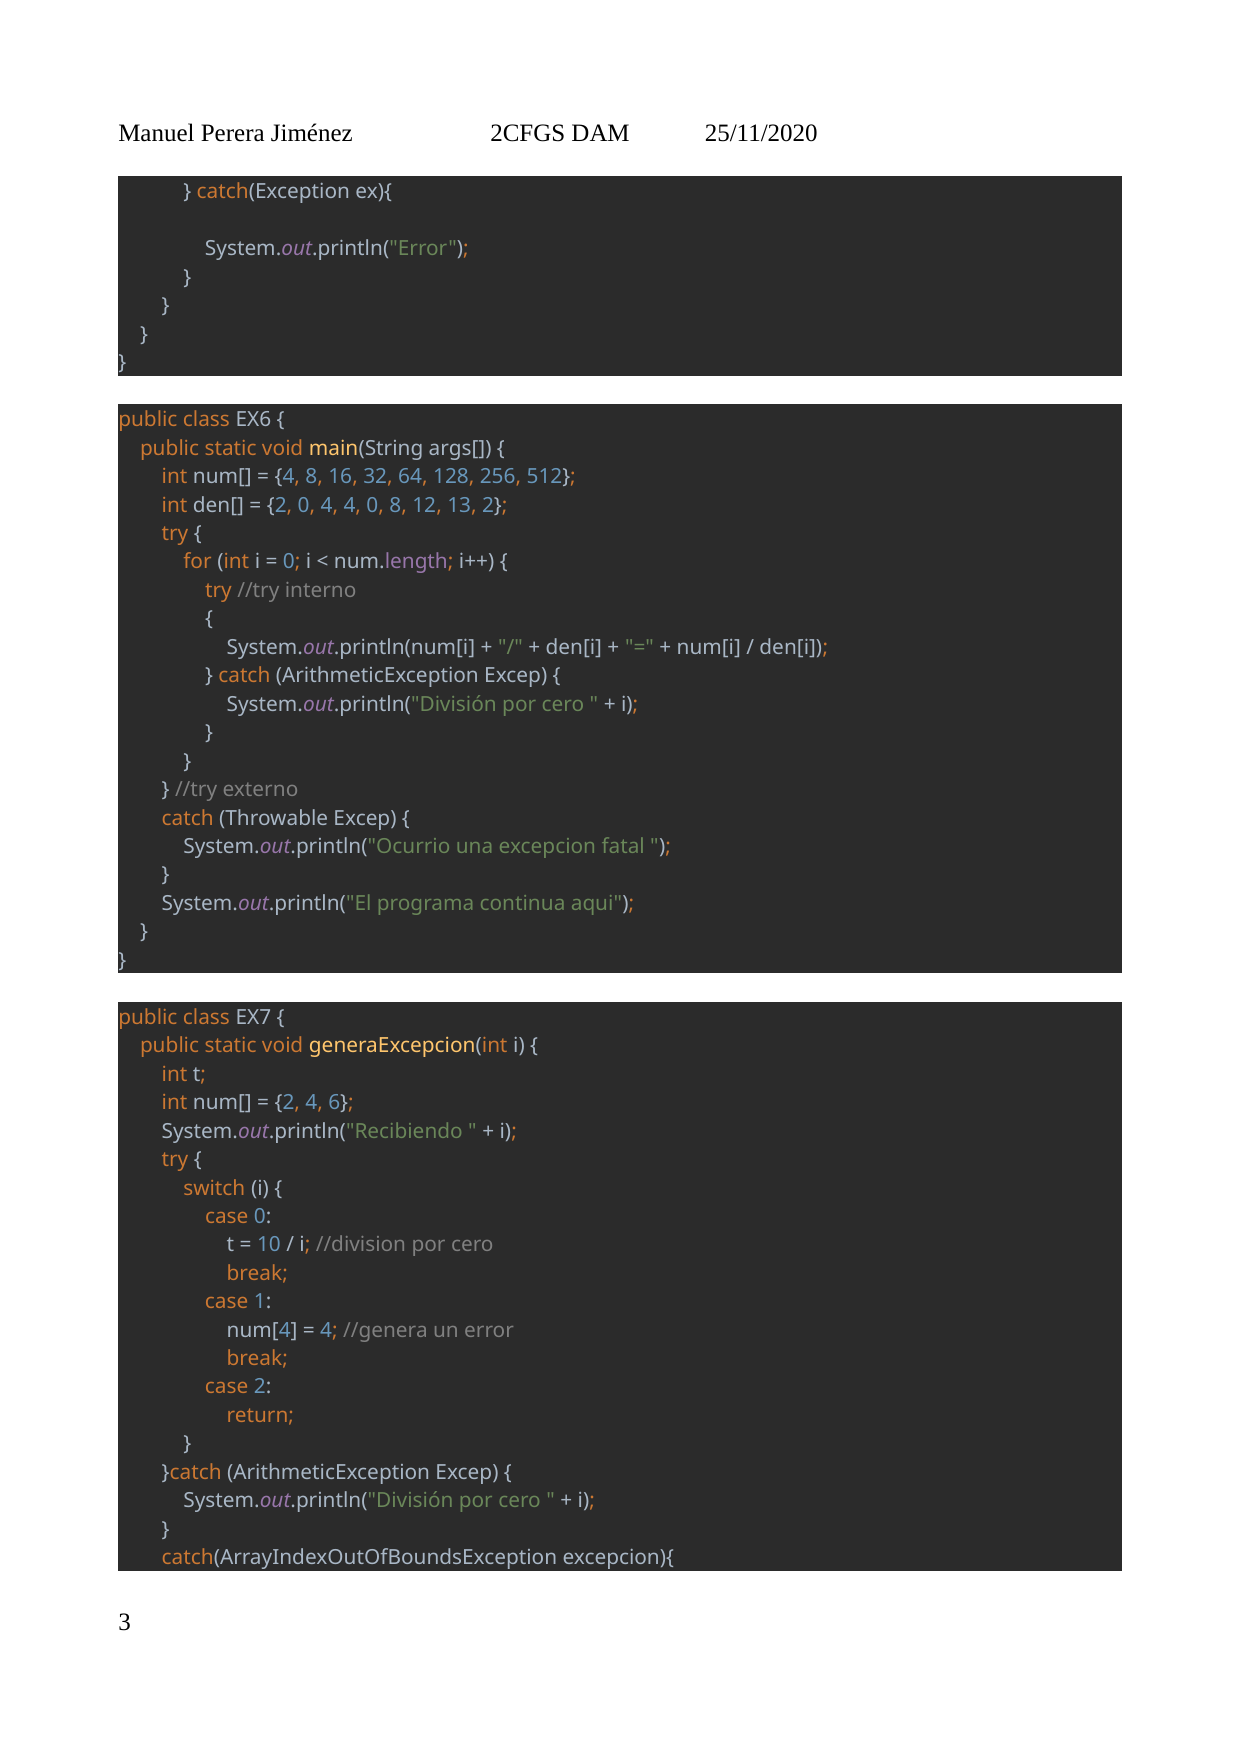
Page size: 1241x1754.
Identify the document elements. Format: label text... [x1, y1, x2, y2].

text public class EX6 { public static void main(String args[]) { int num[] = {4, 8, 16, 32, 64, 128, 256, 512}; int den[] = {2, 0, 4, 4, 0, 8, 12, 13, 2}; try { for (int i = 0; i < num.length; i++) { try //try interno { System.out.println(num[i] + "/" + den[i] + "=" + num[i] / den[i]); } catch (ArithmeticException Excep) { System.out.println("División por cero " + i); } } } //try externo catch (Throwable Excep) { System.out.println("Ocurrio una excepcion fatal "); } System.out.println("El programa continua aqui"); } } [118, 404, 1122, 973]
text public class EX7 { public static void generaExcepcion(int i) { int t; int num[] = {2, 4, 6}; System.out.println("Recibiendo " + i); try { switch (i) { case 0: t = 10 / i; //division por cero break; case 1: num[4] = 4; //genera un error break; case 2: return; } }catch (ArithmeticException Excep) { System.out.println("División por cero " + i); } catch(ArrayIndexOutOfBoundsException excepcion){ [118, 1002, 1122, 1571]
text } catch(Exception ex){ System.out.println("Error"); } } } } [118, 176, 1122, 376]
